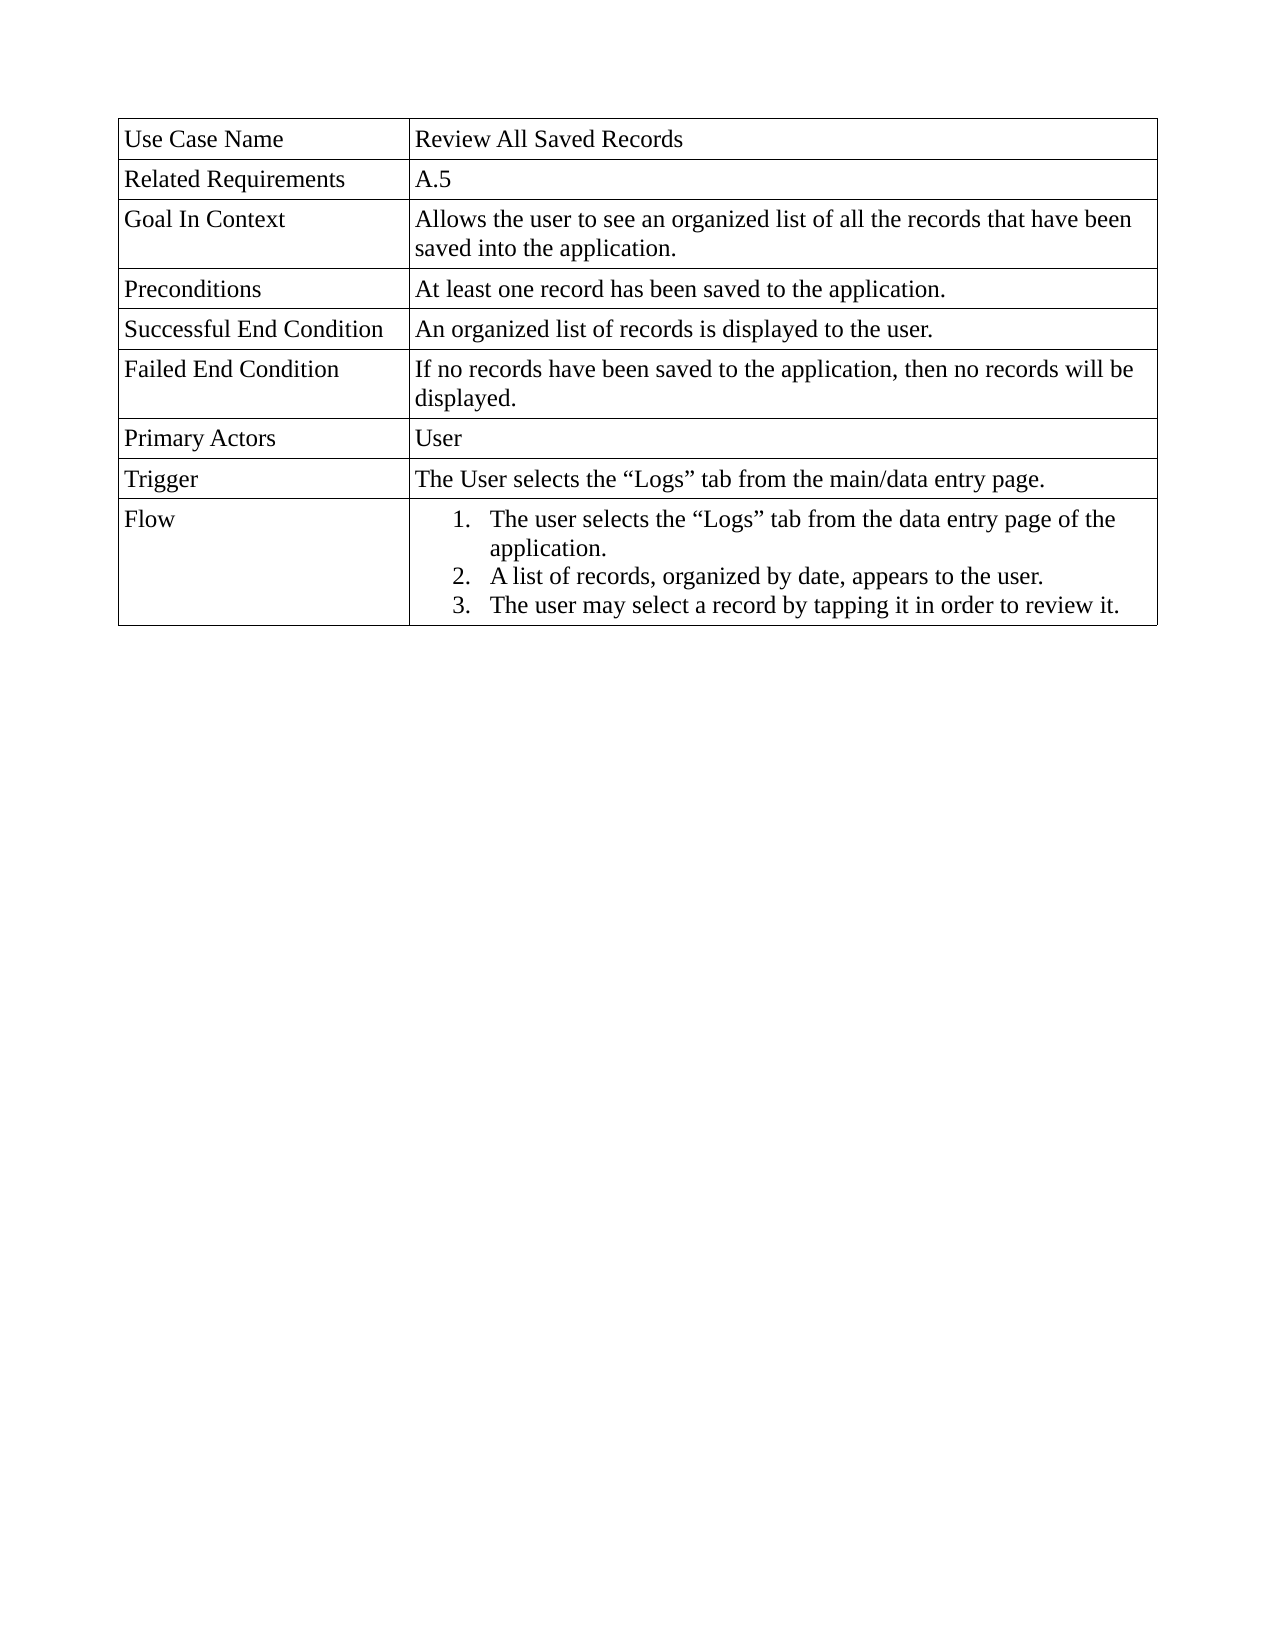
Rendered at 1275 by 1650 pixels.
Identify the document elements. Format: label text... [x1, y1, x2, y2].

table_cell User [410, 419, 1157, 458]
table_cell The User selects the “Logs” tab from the main/data entry page. [410, 459, 1157, 498]
table_cell Preconditions [119, 269, 409, 308]
table_cell Primary Actors [119, 419, 409, 458]
table_cell If no records have been saved to the application, then no records will be displayed. [410, 350, 1157, 417]
table_cell Flow [119, 499, 409, 625]
table_header Review All Saved Records [410, 119, 1157, 158]
table_cell Trigger [119, 459, 409, 498]
table_cell Goal In Context [119, 200, 409, 268]
table_header Use Case Name [119, 119, 409, 158]
table_cell Failed End Condition [119, 350, 409, 417]
table_cell At least one record has been saved to the application. [410, 269, 1157, 308]
table_cell Successful End Condition [119, 309, 409, 348]
table_cell Allows the user to see an organized list of all the records that have been saved into the application. [410, 200, 1157, 268]
table_cell An organized list of records is displayed to the user. [410, 309, 1157, 348]
table_cell The user selects the “Logs” tab from the data entry page of the application. A list of records, organized by date, appears to the user. The user may select a record by tapping it in order to review it. [410, 499, 1157, 625]
table_cell Related Requirements [119, 160, 409, 199]
table_cell A.5 [410, 160, 1157, 199]
